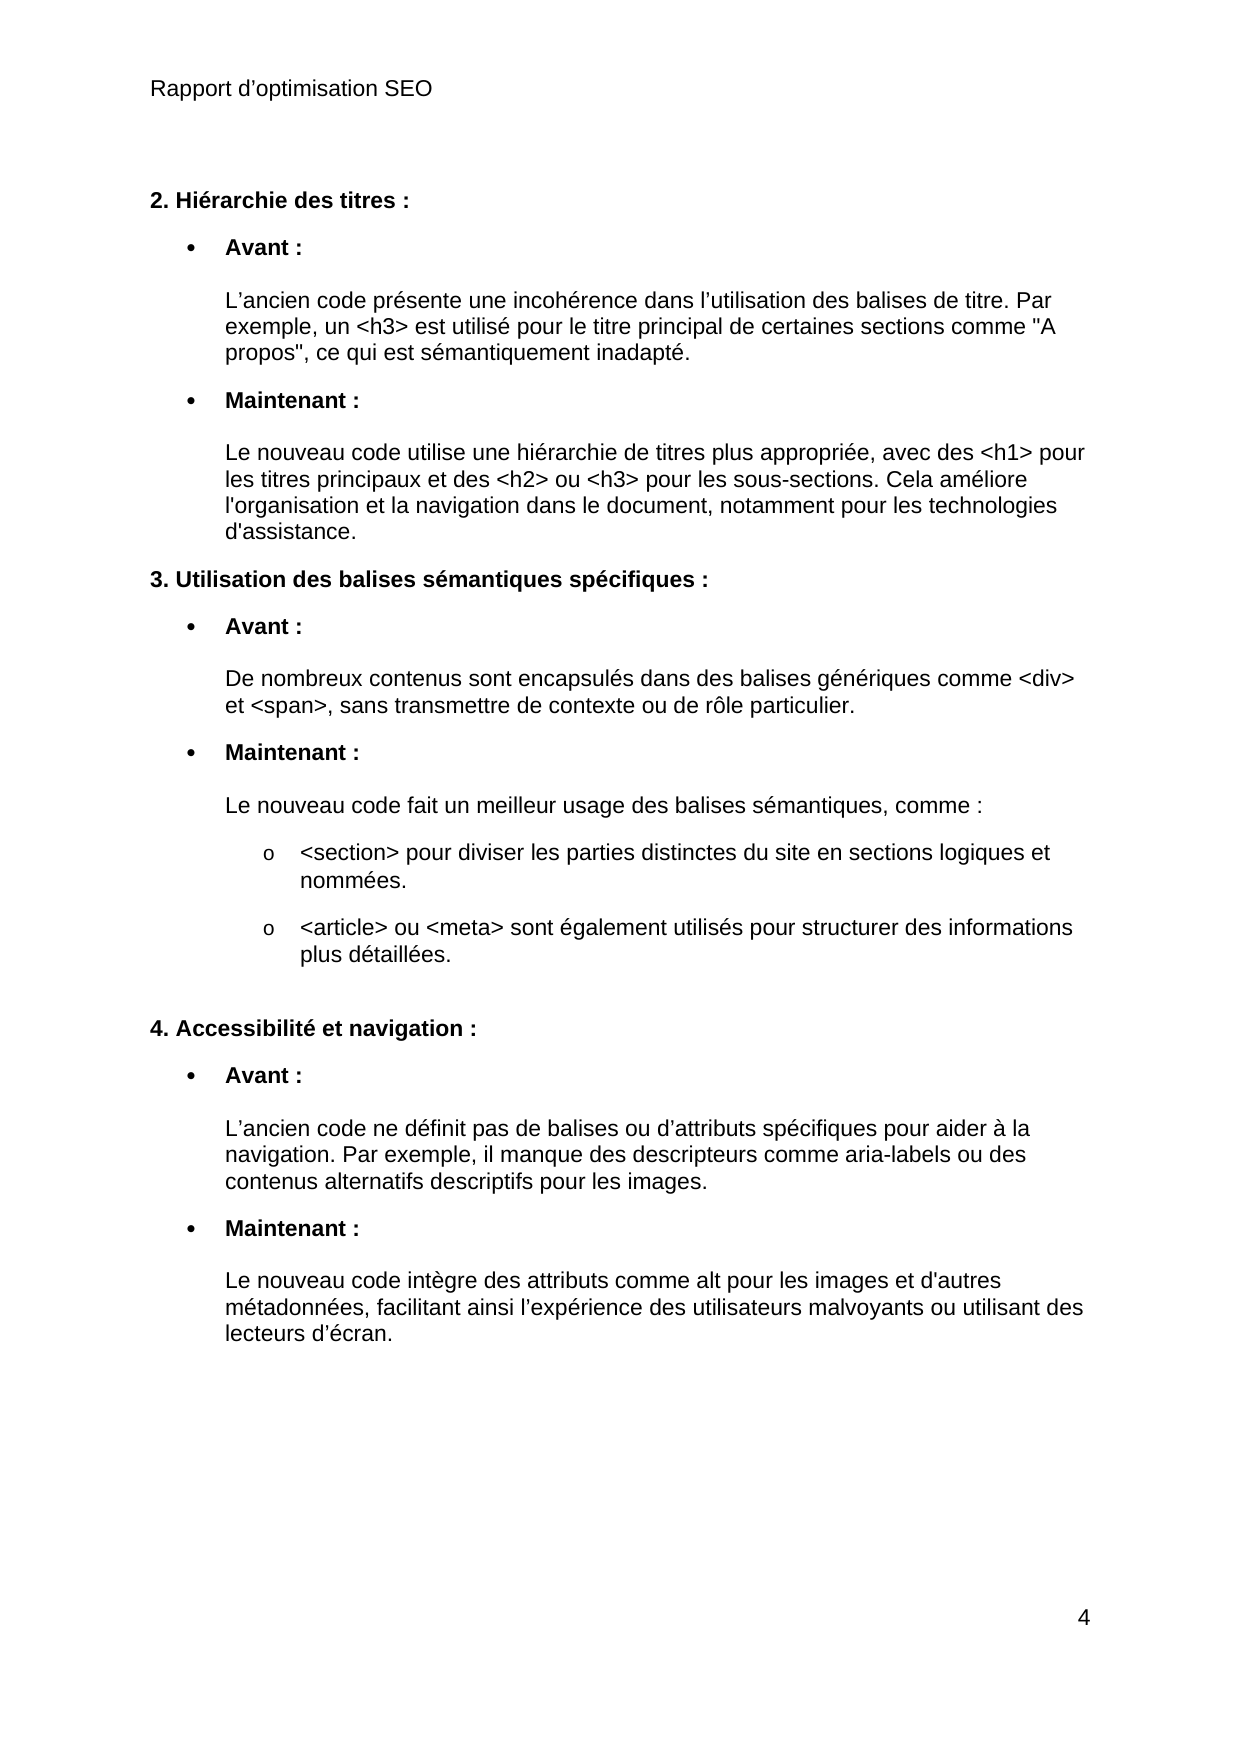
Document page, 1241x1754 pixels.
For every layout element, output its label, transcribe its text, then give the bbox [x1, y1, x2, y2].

list Maintenant : [187, 387, 1090, 413]
text L’ancien code ne définit pas de balises ou d’attributs spécifiques pour aider à la navigation. Par exemple, il manque des descripteurs comme aria-labels ou des contenus alternatifs descriptifs pour les images. [225, 1088, 1090, 1194]
list Avant : [187, 234, 1090, 260]
list <section> pour diviser les parties distinctes du site en sections logiques et nommées. [262, 839, 1090, 893]
text De nombreux contenus sont encapsulés dans des balises génériques comme <div> et <span>, sans transmettre de contexte ou de rôle particulier. [225, 639, 1090, 718]
list Maintenant : [187, 1215, 1090, 1241]
list Avant : [187, 613, 1090, 639]
text Le nouveau code fait un meilleur usage des balises sémantiques, comme : [225, 765, 1090, 818]
list Avant : [187, 1062, 1090, 1088]
text 4. Accessibilité et navigation : [150, 1015, 1090, 1041]
text L’ancien code présente une incohérence dans l’utilisation des balises de titre. Par exemple, un <h3> est utilisé pour le titre principal de certaines sections comme "A propos", ce qui est sémantiquement inadapté. [225, 260, 1090, 366]
text 2. Hiérarchie des titres : [150, 187, 1090, 213]
text 3. Utilisation des balises sémantiques spécifiques : [150, 566, 1090, 592]
text Le nouveau code utilise une hiérarchie de titres plus appropriée, avec des <h1> pour les titres principaux et des <h2> ou <h3> pour les sous-sections. Cela améliore l'organisation et la navigation dans le document, notamment pour les technologies d'assistance. [225, 413, 1090, 545]
list <article> ou <meta> sont également utilisés pour structurer des informations plus détaillées. [262, 914, 1090, 968]
list Maintenant : [187, 739, 1090, 765]
text Le nouveau code intègre des attributs comme alt pour les images et d'autres métadonnées, facilitant ainsi l’expérience des utilisateurs malvoyants ou utilisant des lecteurs d’écran. [225, 1241, 1090, 1347]
